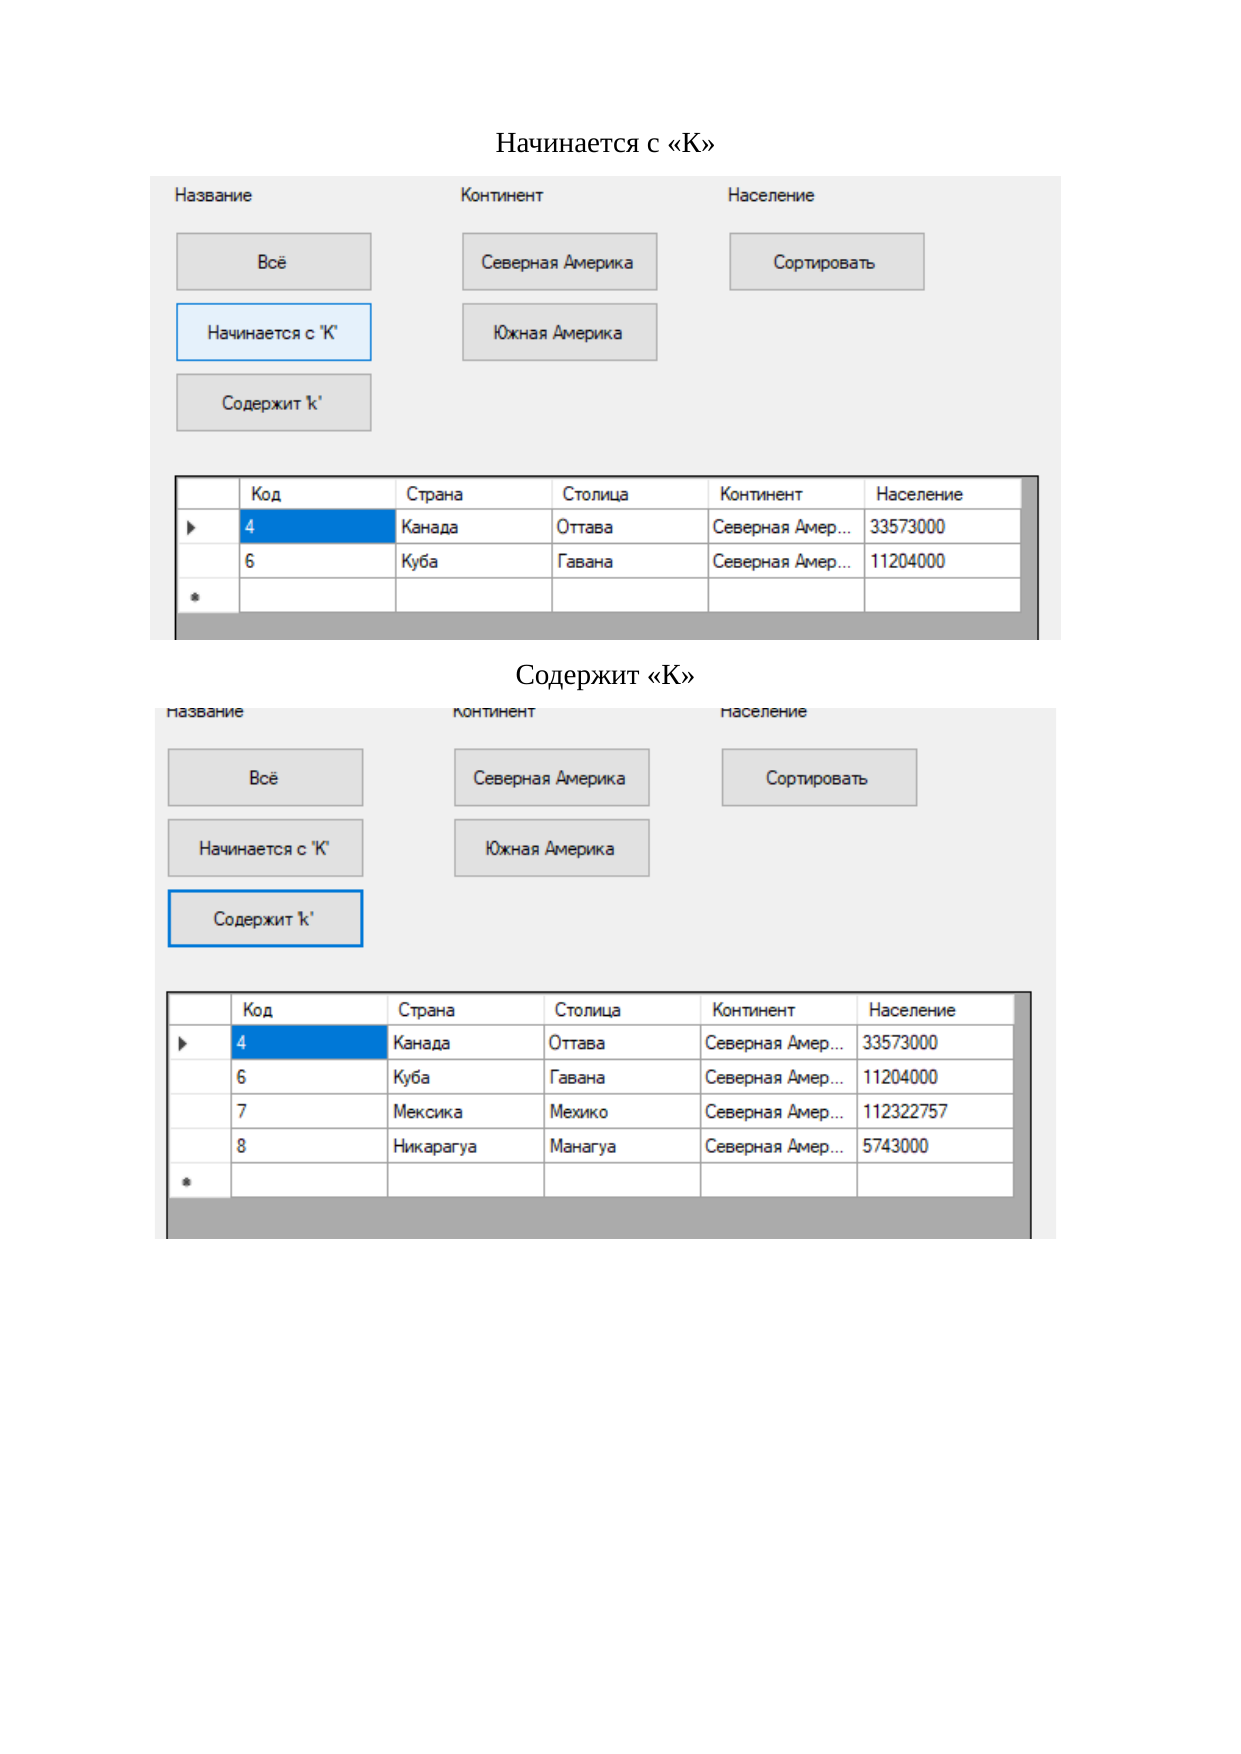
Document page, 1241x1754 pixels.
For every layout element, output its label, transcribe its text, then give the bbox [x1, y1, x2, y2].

text Содержит «К» [0, 657, 1211, 691]
text Начинается с «К» [0, 125, 1211, 158]
